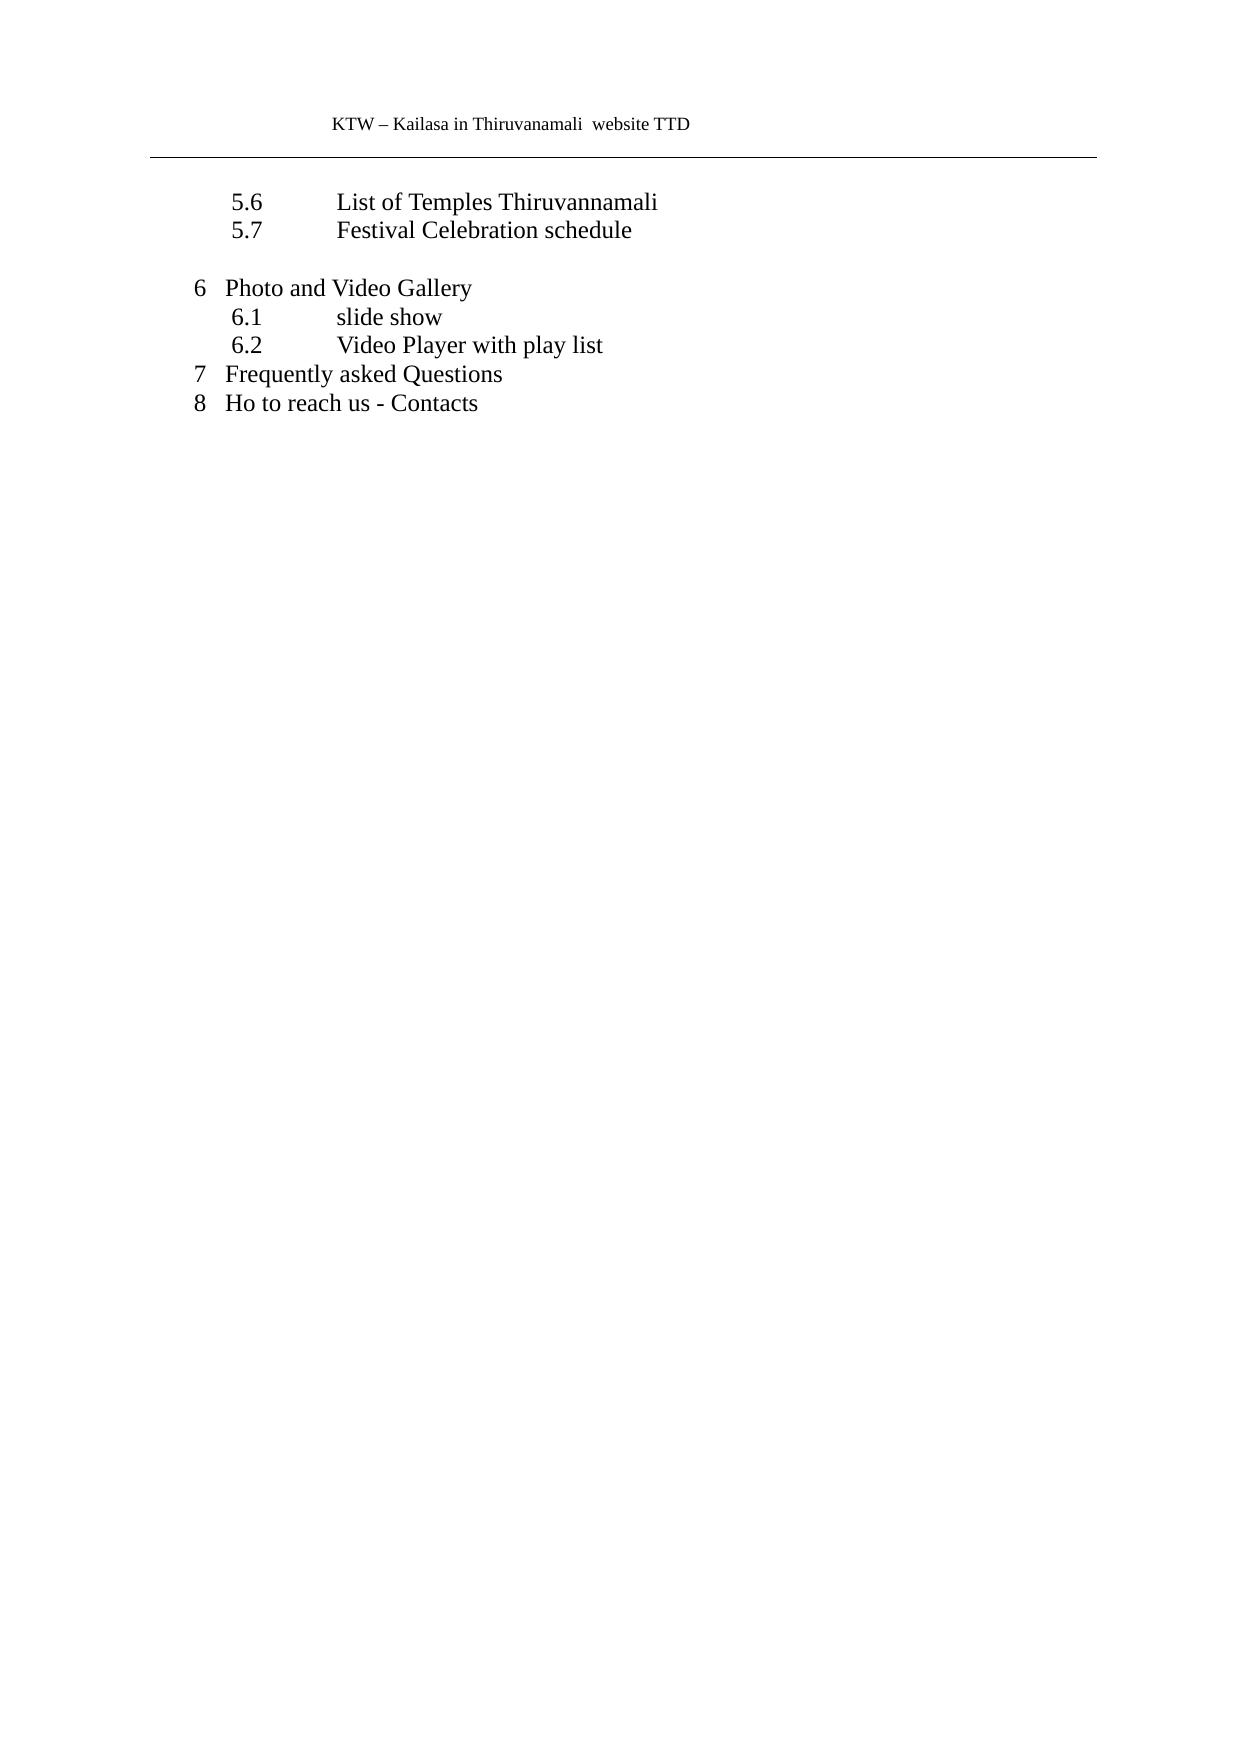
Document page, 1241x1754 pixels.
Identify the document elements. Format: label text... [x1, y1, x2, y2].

list Video Player with play list [225, 330, 1090, 359]
list Ho to reach us - Contacts [187, 388, 1090, 417]
list List of Temples Thiruvannamali [225, 187, 1090, 215]
list Photo and Video Gallery [187, 273, 1090, 302]
list Festival Celebration schedule [225, 215, 1090, 244]
list slide show [225, 302, 1090, 330]
list Frequently asked Questions [187, 359, 1090, 388]
